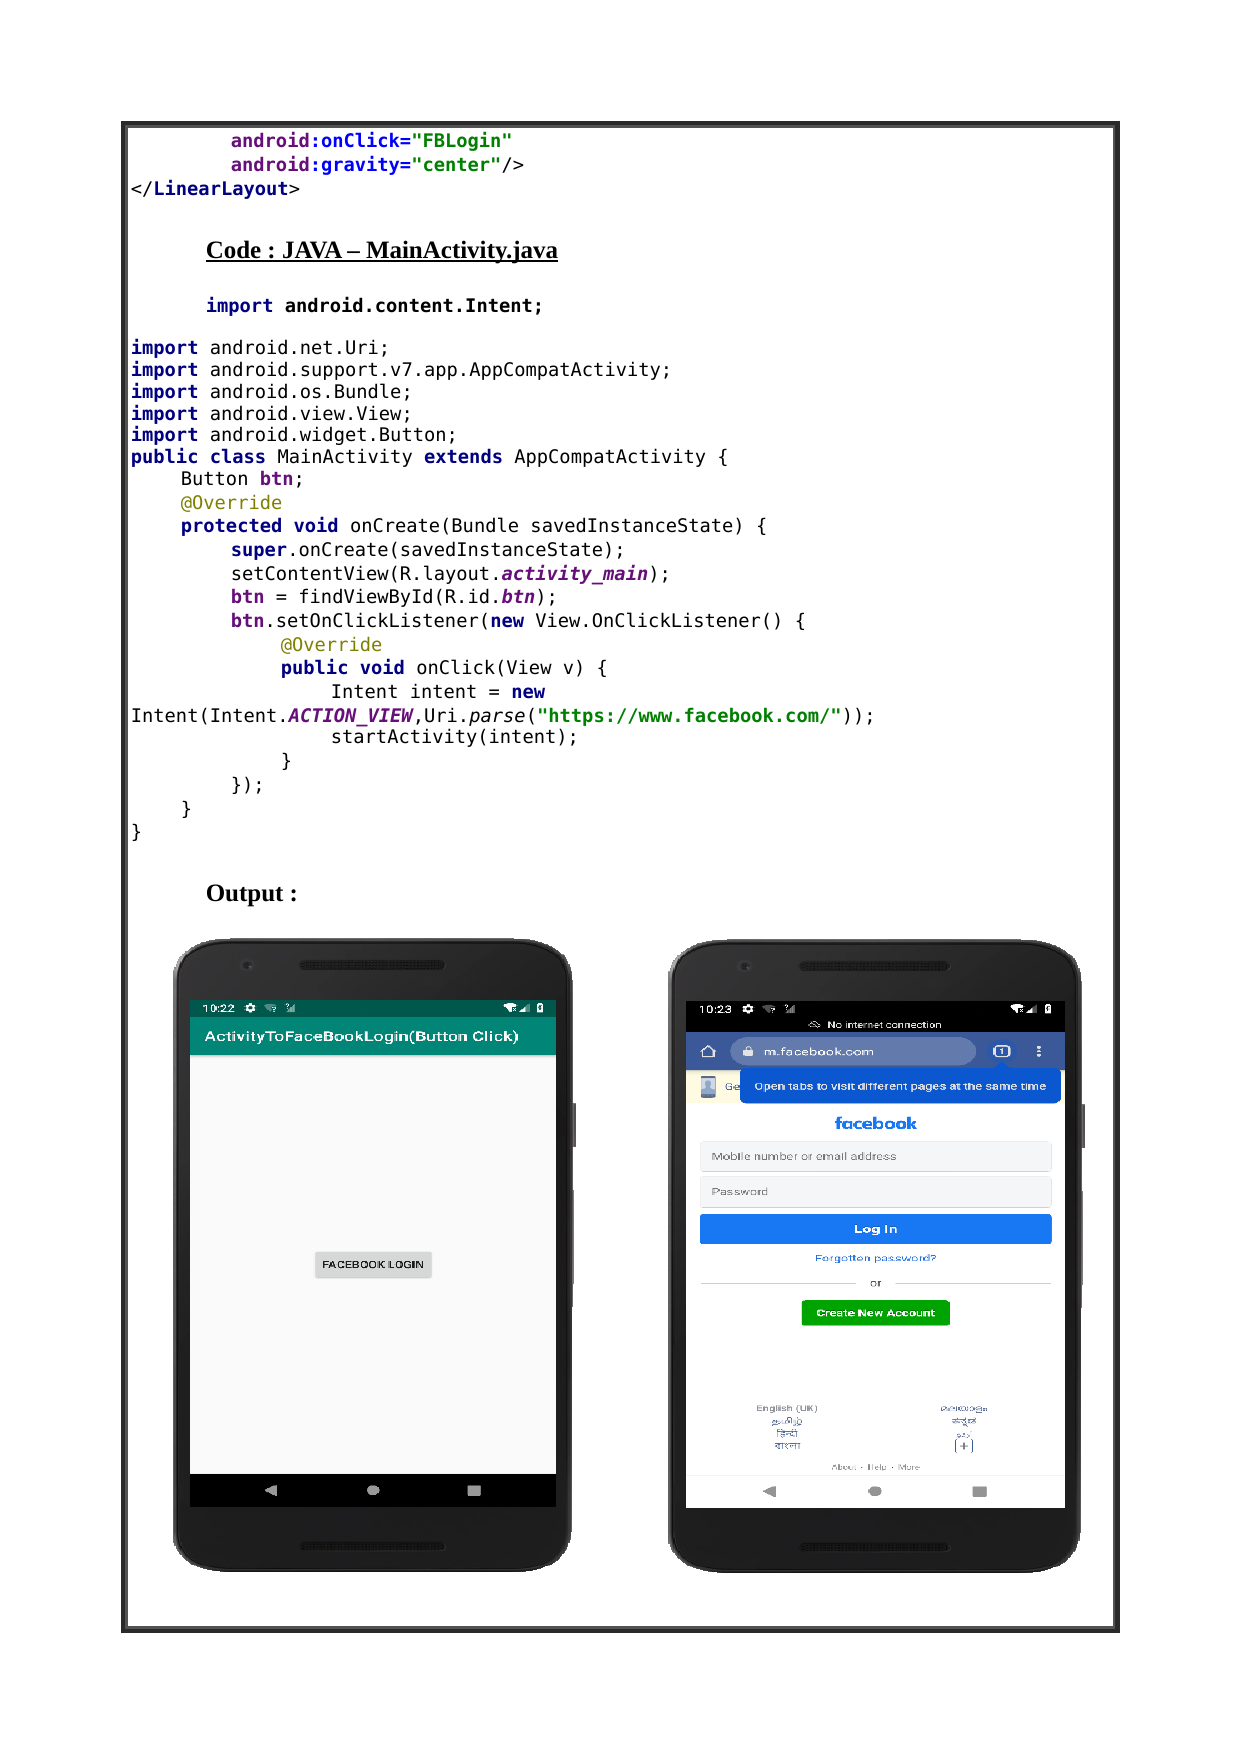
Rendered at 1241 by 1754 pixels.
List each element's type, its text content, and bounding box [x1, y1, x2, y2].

text btn.setOnClickListener(new View.OnClickListener() { [131, 610, 1110, 634]
text import android.os.Bundle; [131, 381, 1110, 403]
text startActivity(intent); [131, 727, 1110, 750]
picture [635, 939, 1114, 1583]
text android:gravity="center"/> [131, 154, 1110, 178]
text protected void onCreate(Bundle savedInstanceState) { [131, 516, 1110, 539]
text btn = findViewById(R.id.btn); [131, 586, 1110, 610]
text public void onClick(View v) { [131, 657, 1110, 681]
text android:onClick="FBLogin" [131, 131, 1110, 154]
text } [131, 750, 1110, 774]
text import android.widget.Button; [131, 424, 1110, 446]
text @Override [131, 634, 1110, 657]
text setContentView(R.layout.activity_main); [131, 563, 1110, 586]
text Button btn; [131, 468, 1110, 492]
picture [141, 938, 603, 1582]
text import android.net.Uri; [131, 337, 1110, 359]
text public class MainActivity extends AppCompatActivity { [131, 446, 1110, 468]
text Intent intent = new Intent(Intent.ACTION_VIEW,Uri.parse("https://www.facebook.com/")); [131, 681, 1110, 727]
text }); [131, 774, 1110, 797]
list import android.content.Intent; [168, 294, 1110, 316]
text } [131, 797, 1110, 821]
text </LinearLayout> [131, 178, 1110, 200]
text } [131, 821, 1110, 843]
list Output : [168, 878, 1110, 907]
text import android.view.View; [131, 403, 1110, 424]
list Code : JAVA – MainActivity.java [168, 235, 1110, 264]
text super.onCreate(savedInstanceState); [131, 539, 1110, 563]
text @Override [131, 492, 1110, 516]
text import android.support.v7.app.AppCompatActivity; [131, 359, 1110, 381]
